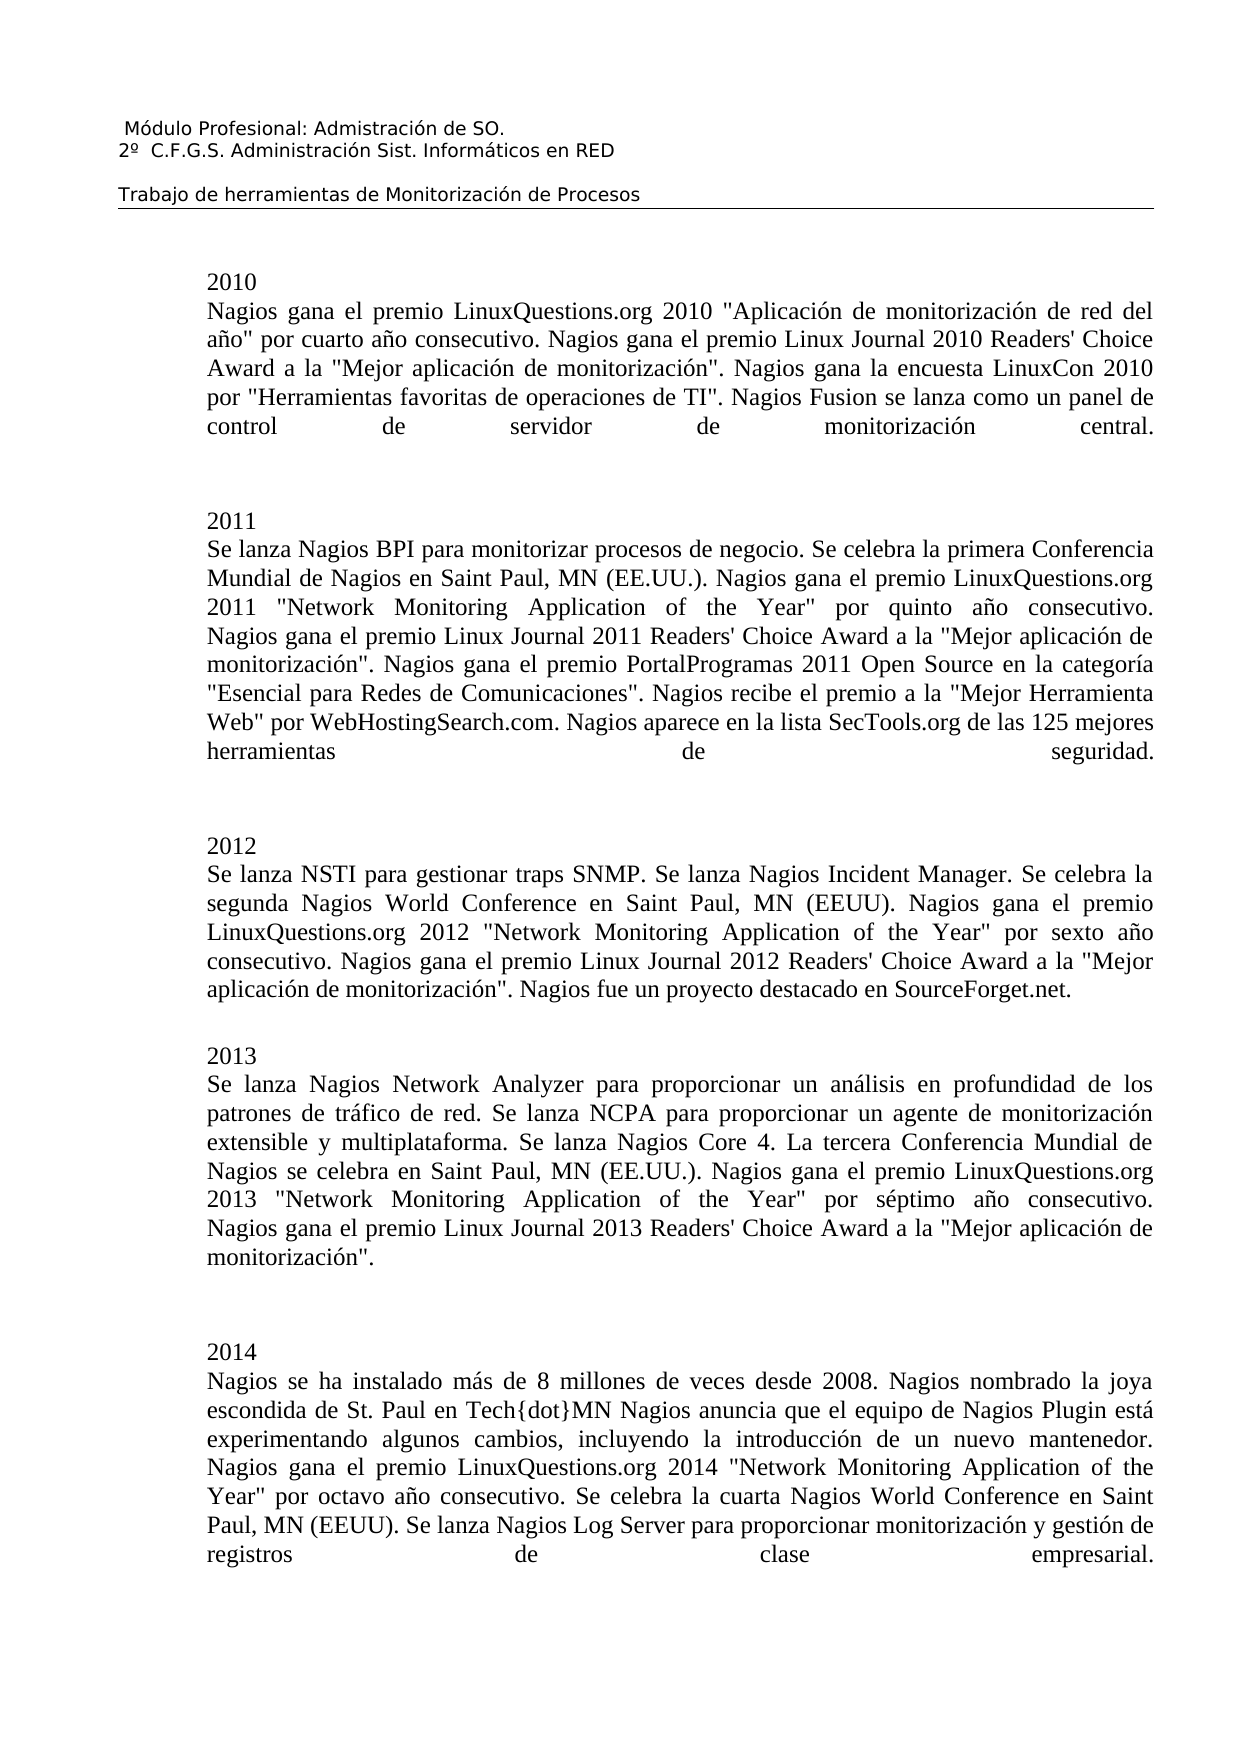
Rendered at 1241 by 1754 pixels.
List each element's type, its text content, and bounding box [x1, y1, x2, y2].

text 2013 Se lanza Nagios Network Analyzer para proporcionar un análisis en profundidad de los patrones de tráfico de red. Se lanza NCPA para proporcionar un agente de monitorización extensible y multiplataforma. Se lanza Nagios Core 4. La tercera Conferencia Mundial de Nagios se celebra en Saint Paul, MN (EE.UU.). Nagios gana el premio LinuxQuestions.org 2013 "Network Monitoring Application of the Year" por séptimo año consecutivo. Nagios gana el premio Linux Journal 2013 Readers' Choice Award a la "Mejor aplicación de monitorización". [207, 1041, 1154, 1300]
text 2011 Se lanza Nagios BPI para monitorizar procesos de negocio. Se celebra la primera Conferencia Mundial de Nagios en Saint Paul, MN (EE.UU.). Nagios gana el premio LinuxQuestions.org 2011 "Network Monitoring Application of the Year" por quinto año consecutivo. Nagios gana el premio Linux Journal 2011 Readers' Choice Award a la "Mejor aplicación de monitorización". Nagios gana el premio PortalProgramas 2011 Open Source en la categoría "Esencial para Redes de Comunicaciones". Nagios recibe el premio a la "Mejor Herramienta Web" por WebHostingSearch.com. Nagios aparece en la lista SecTools.org de las 125 mejores herramientas de seguridad. [207, 506, 1154, 793]
text 2014 Nagios se ha instalado más de 8 millones de veces desde 2008. Nagios nombrado la joya escondida de St. Paul en Tech{dot}MN Nagios anuncia que el equipo de Nagios Plugin está experimentando algunos cambios, incluyendo la introducción de un nuevo mantenedor. Nagios gana el premio LinuxQuestions.org 2014 "Network Monitoring Application of the Year" por octavo año consecutivo. Se celebra la cuarta Nagios World Conference en Saint Paul, MN (EEUU). Se lanza Nagios Log Server para proporcionar monitorización y gestión de registros de clase empresarial. [207, 1337, 1154, 1596]
text 2012 Se lanza NSTI para gestionar traps SNMP. Se lanza Nagios Incident Manager. Se celebra la segunda Nagios World Conference en Saint Paul, MN (EEUU). Nagios gana el premio LinuxQuestions.org 2012 "Network Monitoring Application of the Year" por sexto año consecutivo. Nagios gana el premio Linux Journal 2012 Readers' Choice Award a la "Mejor aplicación de monitorización". Nagios fue un proyecto destacado en SourceForget.net. [207, 831, 1154, 1003]
text 2010 Nagios gana el premio LinuxQuestions.org 2010 "Aplicación de monitorización de red del año" por cuarto año consecutivo. Nagios gana el premio Linux Journal 2010 Readers' Choice Award a la "Mejor aplicación de monitorización". Nagios gana la encuesta LinuxCon 2010 por "Herramientas favoritas de operaciones de TI". Nagios Fusion se lanza como un panel de control de servidor de monitorización central. [207, 238, 1154, 468]
